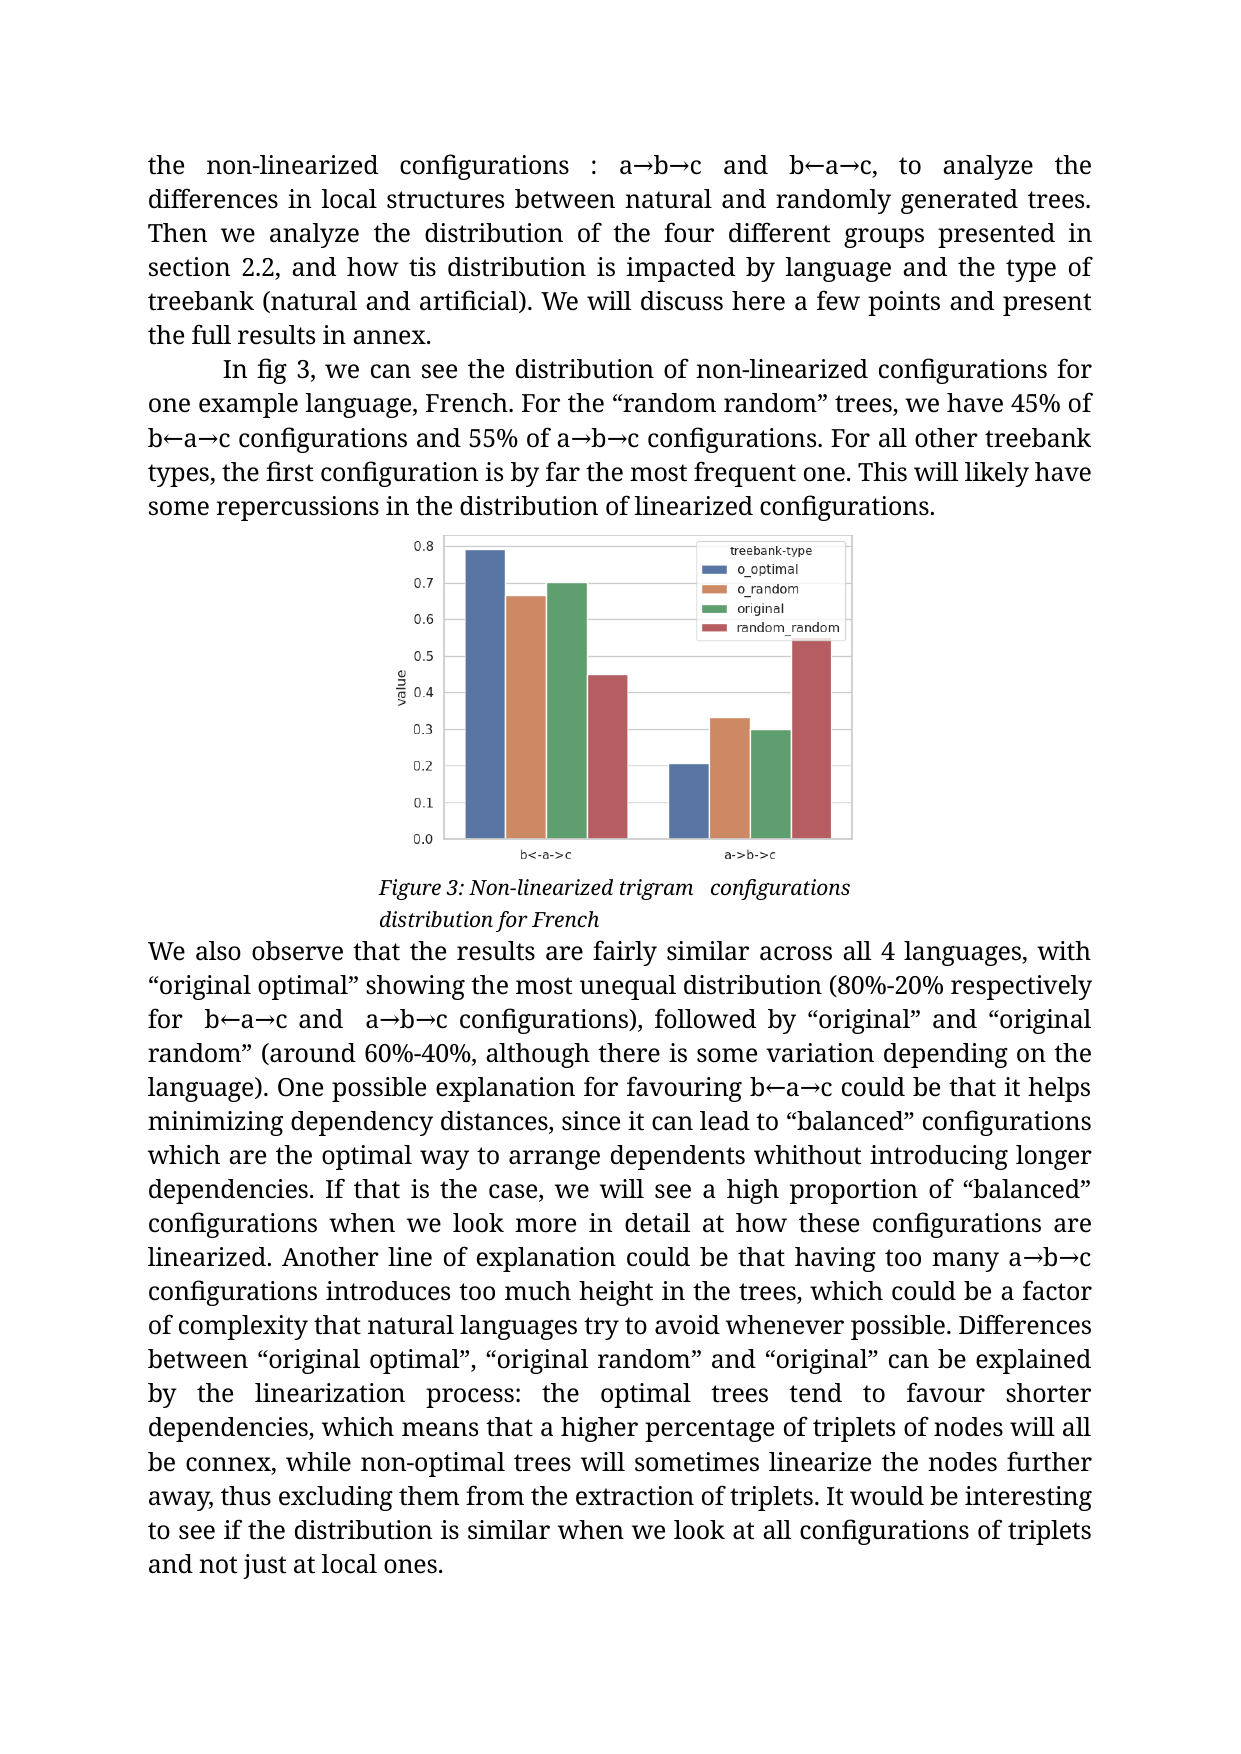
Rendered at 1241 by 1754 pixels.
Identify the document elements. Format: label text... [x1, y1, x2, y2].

text In fig 3, we can see the distribution of non-linearized configurations for one example language, French. For the “random random” trees, we have 45% of b←a→c configurations and 55% of a→b→c configurations. For all other treebank types, the first configuration is by far the most frequent one. This will likely have some repercussions in the distribution of linearized configurations. [148, 352, 1092, 522]
text Figure 3: Non-linearized trigram configurations distribution for French [379, 864, 861, 933]
text the non-linearized configurations : a→b→c and b←a→c, to analyze the differences in local structures between natural and randomly generated trees. Then we analyze the distribution of the four different groups presented in section 2.2, and how tis distribution is impacted by language and the type of treebank (natural and artificial). We will discuss here a few points and present the full results in annex. [148, 148, 1092, 352]
text We also observe that the results are fairly similar across all 4 languages, with “original optimal” showing the most unequal distribution (80%-20% respectively for b←a→c and a→b→c configurations), followed by “original” and “original random” (around 60%-40%, although there is some variation depending on the language). One possible explanation for favouring b←a→c could be that it helps minimizing dependency distances, since it can lead to “balanced” configurations which are the optimal way to arrange dependents whithout introducing longer dependencies. If that is the case, we will see a high proportion of “balanced” configurations when we look more in detail at how these configurations are linearized. Another line of explanation could be that having too many a→b→c configurations introduces too much height in the trees, which could be a factor of complexity that natural languages try to avoid whenever possible. Differences between “original optimal”, “original random” and “original” can be explained by the linearization process: the optimal trees tend to favour shorter dependencies, which means that a higher percentage of triplets of nodes will all be connex, while non-optimal trees will sometimes linearize the nodes further away, thus excluding them from the extraction of triplets. It would be interesting to see if the distribution is similar when we look at all configurations of triplets and not just at local ones. [148, 522, 1092, 1580]
picture [378, 535, 862, 864]
